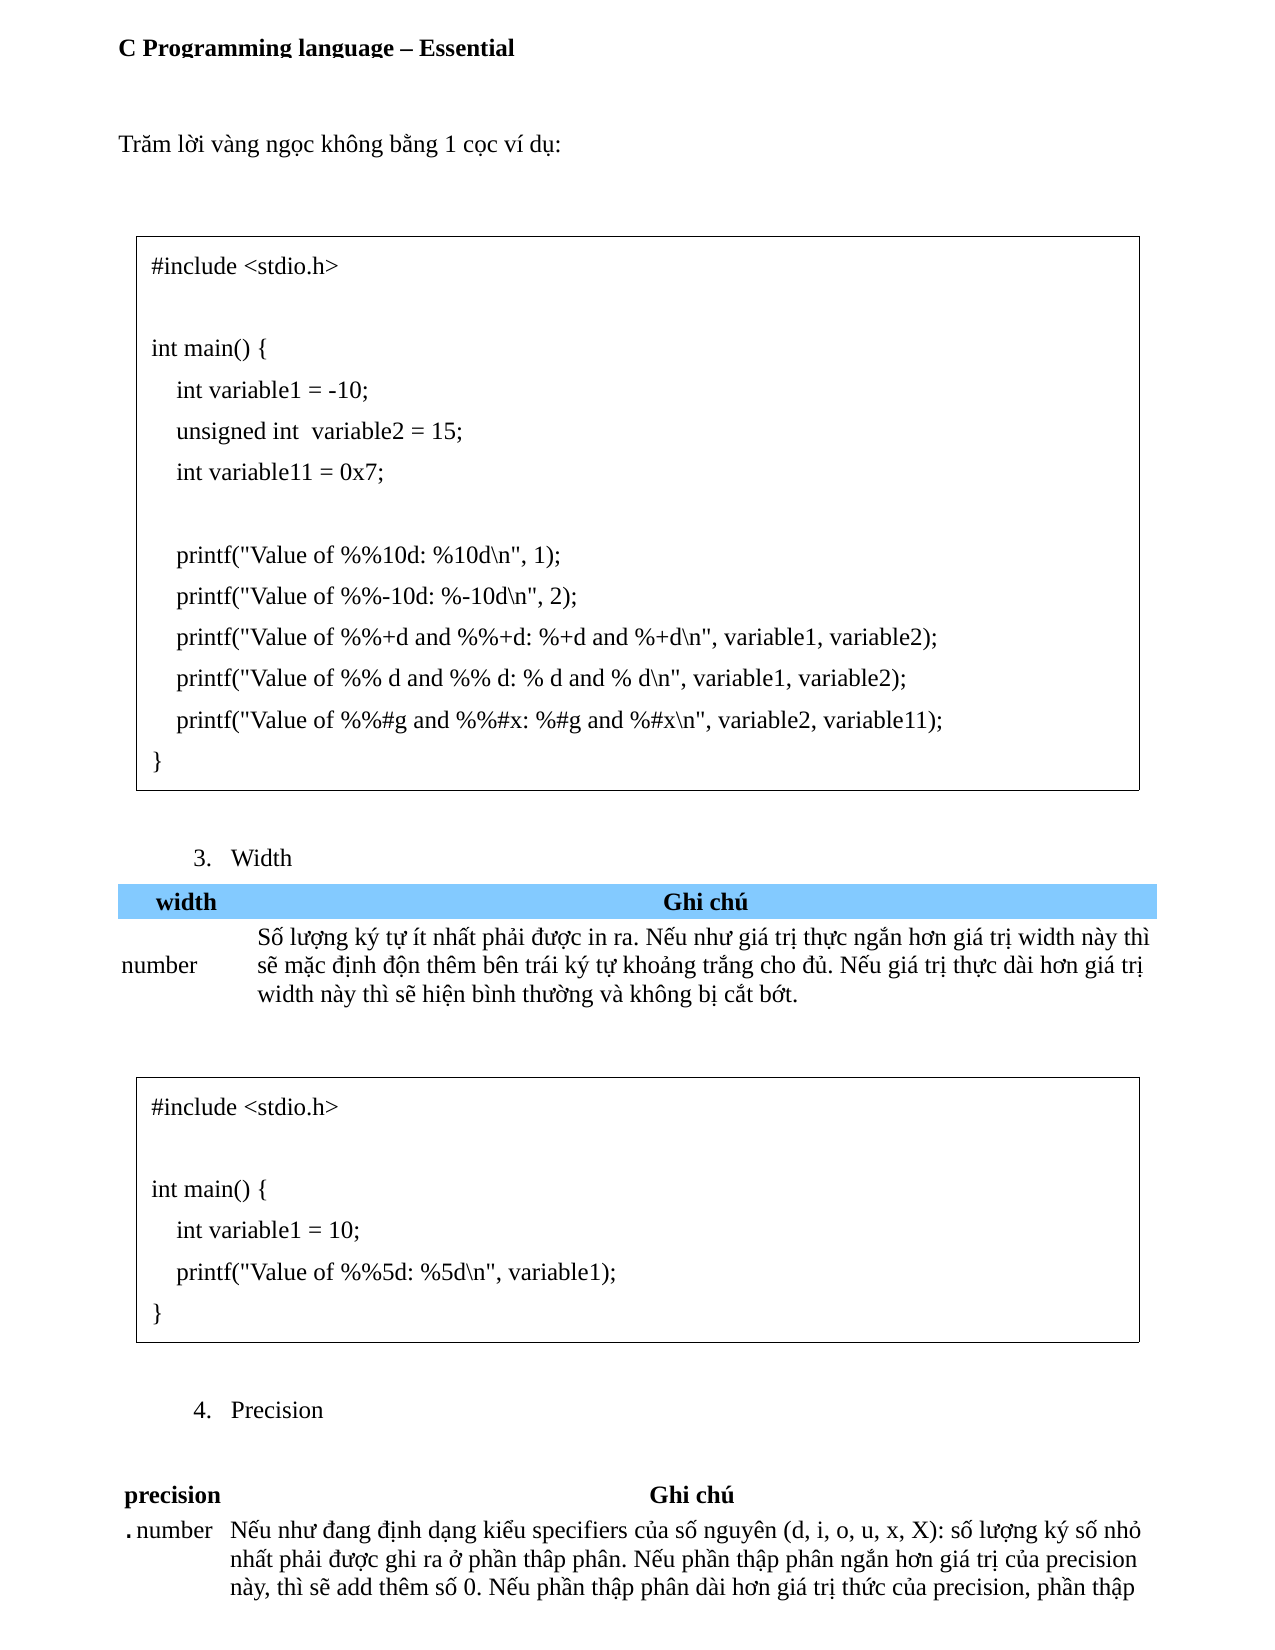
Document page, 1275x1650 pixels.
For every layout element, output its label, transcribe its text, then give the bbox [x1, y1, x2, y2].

text int variable1 = -10; [151, 375, 1124, 403]
list Precision [193, 1395, 1157, 1424]
text printf("Value of %%+d and %%+d: %+d and %+d\n", variable1, variable2); [151, 622, 1124, 651]
table_header Ghi chú [254, 884, 1157, 919]
table_header Ghi chú [227, 1478, 1157, 1512]
text printf("Value of %%10d: %10d\n", 1); [151, 540, 1124, 568]
table_cell Số lượng ký tự ít nhất phải được in ra. Nếu như giá trị thực ngắn hơn giá trị width này thì sẽ mặc định độn thêm bên trái ký tự khoảng trắng cho đủ. Nếu giá trị thực dài hơn giá trị width này thì sẽ hiện bình thường và không bị cắt bớt. [254, 919, 1157, 1011]
table_cell Nếu như đang định dạng kiểu specifiers của số nguyên (d, i, o, u, x, X): số lượng ký số nhỏ nhất phải được ghi ra ở phần thâp phân. Nếu phần thập phân ngắn hơn giá trị của precision này, thì sẽ add thêm số 0. Nếu phần thập phân dài hơn giá trị thức của precision, phần thập [227, 1512, 1157, 1604]
text #include <stdio.h> [151, 251, 1124, 280]
text int main() { [151, 333, 1124, 362]
text Trăm lời vàng ngọc không bằng 1 cọc ví dụ: [118, 129, 1157, 157]
table_cell .number [118, 1512, 227, 1604]
table_cell number [118, 919, 254, 1011]
text printf("Value of %%-10d: %-10d\n", 2); [151, 581, 1124, 610]
table_header precision [118, 1478, 227, 1512]
text } [151, 746, 1124, 775]
text int main() { [151, 1174, 1124, 1203]
text int variable11 = 0x7; [151, 457, 1124, 486]
text } [151, 1298, 1124, 1327]
text int variable1 = 10; [151, 1216, 1124, 1244]
list Width [193, 843, 1157, 872]
text printf("Value of %% d and %% d: % d and % d\n", variable1, variable2); [151, 663, 1124, 692]
text printf("Value of %%5d: %5d\n", variable1); [151, 1257, 1124, 1286]
text unsigned int variable2 = 15; [151, 416, 1124, 445]
text printf("Value of %%#g and %%#x: %#g and %#x\n", variable2, variable11); [151, 705, 1124, 733]
table_header width [118, 884, 254, 919]
text #include <stdio.h> [151, 1092, 1124, 1121]
